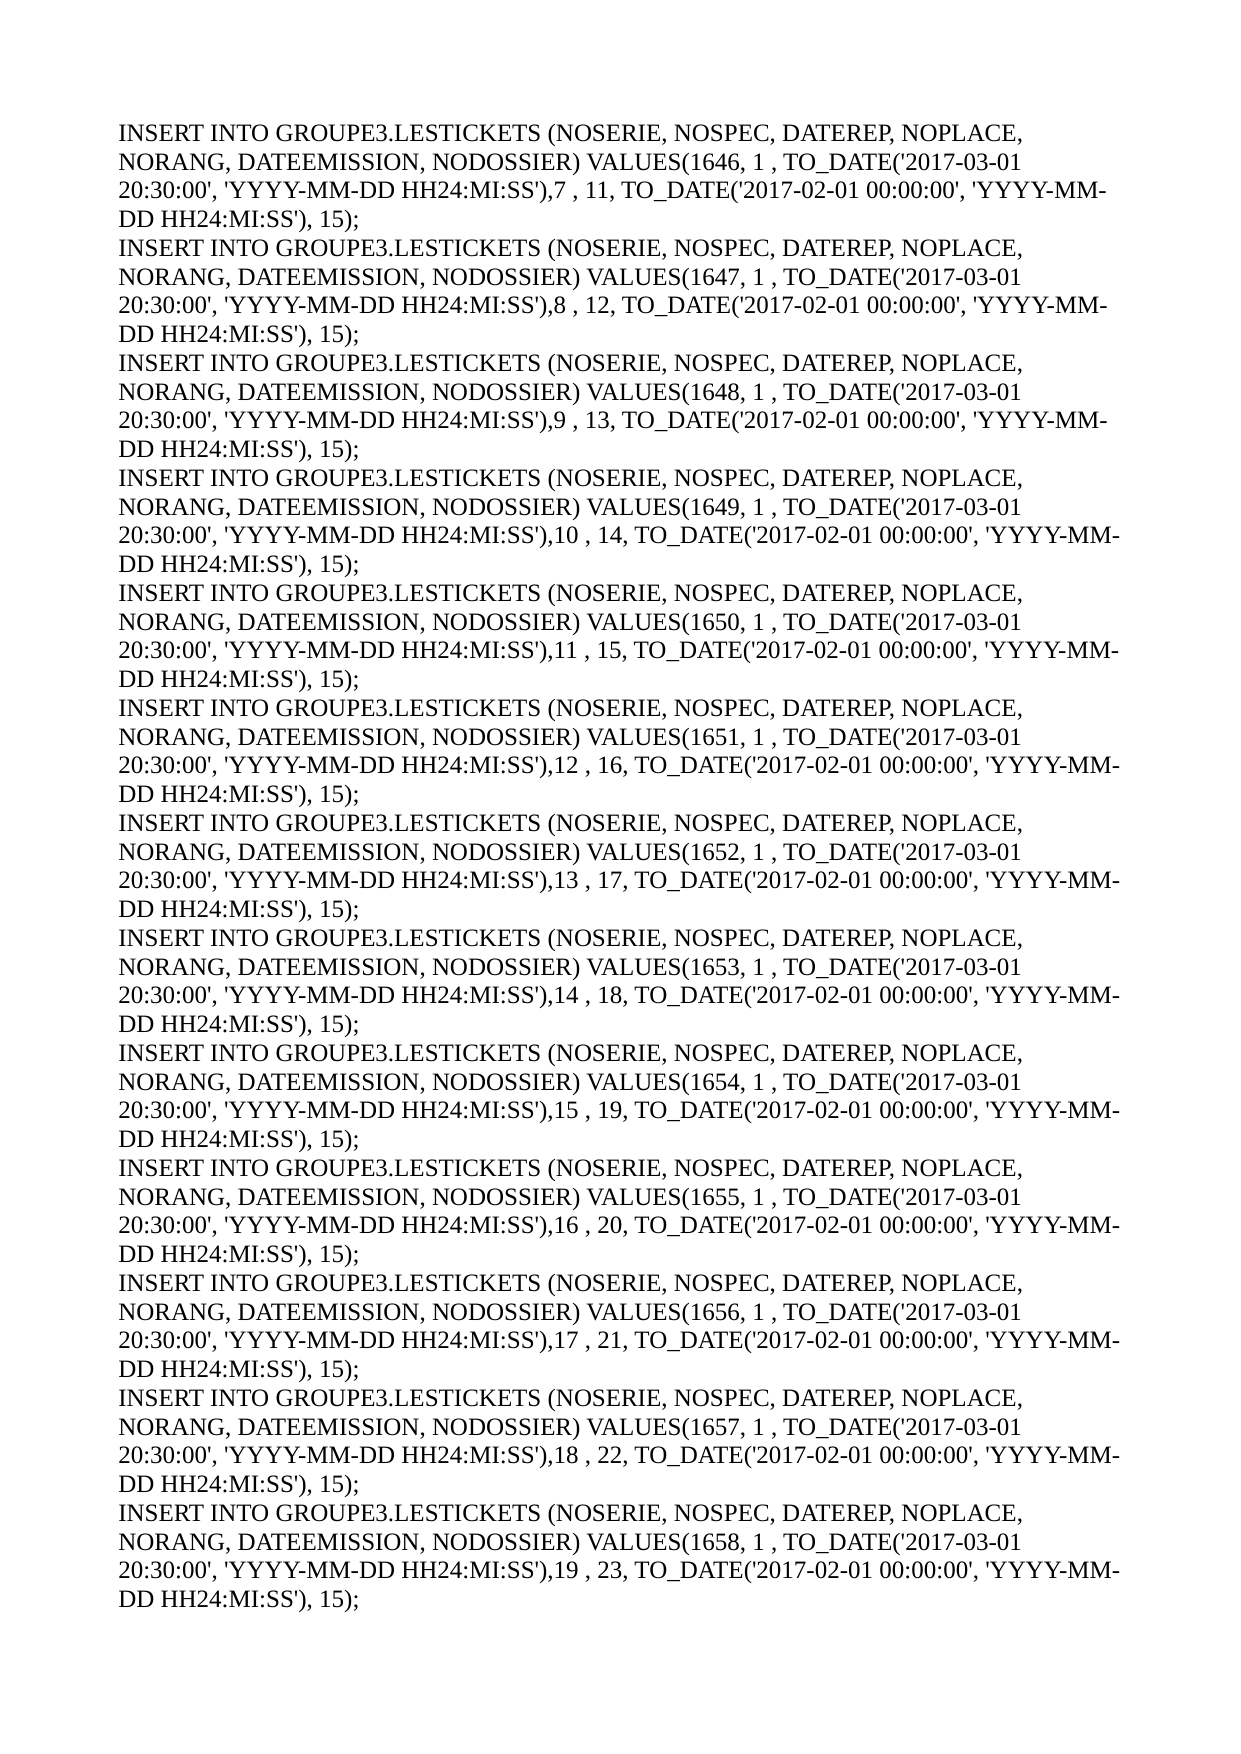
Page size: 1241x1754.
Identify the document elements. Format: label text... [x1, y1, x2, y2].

text INSERT INTO GROUPE3.LESTICKETS (NOSERIE, NOSPEC, DATEREP, NOPLACE, NORANG, DATEEMISSION, NODOSSIER) VALUES(1646, 1 , TO_DATE('2017-03-01 20:30:00', 'YYYY-MM-DD HH24:MI:SS'),7 , 11, TO_DATE('2017-02-01 00:00:00', 'YYYY-MM-DD HH24:MI:SS'), 15); [118, 118, 1122, 233]
text INSERT INTO GROUPE3.LESTICKETS (NOSERIE, NOSPEC, DATEREP, NOPLACE, NORANG, DATEEMISSION, NODOSSIER) VALUES(1653, 1 , TO_DATE('2017-03-01 20:30:00', 'YYYY-MM-DD HH24:MI:SS'),14 , 18, TO_DATE('2017-02-01 00:00:00', 'YYYY-MM-DD HH24:MI:SS'), 15); [118, 923, 1122, 1038]
text INSERT INTO GROUPE3.LESTICKETS (NOSERIE, NOSPEC, DATEREP, NOPLACE, NORANG, DATEEMISSION, NODOSSIER) VALUES(1654, 1 , TO_DATE('2017-03-01 20:30:00', 'YYYY-MM-DD HH24:MI:SS'),15 , 19, TO_DATE('2017-02-01 00:00:00', 'YYYY-MM-DD HH24:MI:SS'), 15); [118, 1038, 1122, 1153]
text INSERT INTO GROUPE3.LESTICKETS (NOSERIE, NOSPEC, DATEREP, NOPLACE, NORANG, DATEEMISSION, NODOSSIER) VALUES(1649, 1 , TO_DATE('2017-03-01 20:30:00', 'YYYY-MM-DD HH24:MI:SS'),10 , 14, TO_DATE('2017-02-01 00:00:00', 'YYYY-MM-DD HH24:MI:SS'), 15); [118, 463, 1122, 578]
text INSERT INTO GROUPE3.LESTICKETS (NOSERIE, NOSPEC, DATEREP, NOPLACE, NORANG, DATEEMISSION, NODOSSIER) VALUES(1657, 1 , TO_DATE('2017-03-01 20:30:00', 'YYYY-MM-DD HH24:MI:SS'),18 , 22, TO_DATE('2017-02-01 00:00:00', 'YYYY-MM-DD HH24:MI:SS'), 15); [118, 1383, 1122, 1498]
text INSERT INTO GROUPE3.LESTICKETS (NOSERIE, NOSPEC, DATEREP, NOPLACE, NORANG, DATEEMISSION, NODOSSIER) VALUES(1650, 1 , TO_DATE('2017-03-01 20:30:00', 'YYYY-MM-DD HH24:MI:SS'),11 , 15, TO_DATE('2017-02-01 00:00:00', 'YYYY-MM-DD HH24:MI:SS'), 15); [118, 578, 1122, 693]
text INSERT INTO GROUPE3.LESTICKETS (NOSERIE, NOSPEC, DATEREP, NOPLACE, NORANG, DATEEMISSION, NODOSSIER) VALUES(1658, 1 , TO_DATE('2017-03-01 20:30:00', 'YYYY-MM-DD HH24:MI:SS'),19 , 23, TO_DATE('2017-02-01 00:00:00', 'YYYY-MM-DD HH24:MI:SS'), 15); [118, 1498, 1122, 1613]
text INSERT INTO GROUPE3.LESTICKETS (NOSERIE, NOSPEC, DATEREP, NOPLACE, NORANG, DATEEMISSION, NODOSSIER) VALUES(1647, 1 , TO_DATE('2017-03-01 20:30:00', 'YYYY-MM-DD HH24:MI:SS'),8 , 12, TO_DATE('2017-02-01 00:00:00', 'YYYY-MM-DD HH24:MI:SS'), 15); [118, 233, 1122, 348]
text INSERT INTO GROUPE3.LESTICKETS (NOSERIE, NOSPEC, DATEREP, NOPLACE, NORANG, DATEEMISSION, NODOSSIER) VALUES(1651, 1 , TO_DATE('2017-03-01 20:30:00', 'YYYY-MM-DD HH24:MI:SS'),12 , 16, TO_DATE('2017-02-01 00:00:00', 'YYYY-MM-DD HH24:MI:SS'), 15); [118, 693, 1122, 808]
text INSERT INTO GROUPE3.LESTICKETS (NOSERIE, NOSPEC, DATEREP, NOPLACE, NORANG, DATEEMISSION, NODOSSIER) VALUES(1648, 1 , TO_DATE('2017-03-01 20:30:00', 'YYYY-MM-DD HH24:MI:SS'),9 , 13, TO_DATE('2017-02-01 00:00:00', 'YYYY-MM-DD HH24:MI:SS'), 15); [118, 348, 1122, 463]
text INSERT INTO GROUPE3.LESTICKETS (NOSERIE, NOSPEC, DATEREP, NOPLACE, NORANG, DATEEMISSION, NODOSSIER) VALUES(1656, 1 , TO_DATE('2017-03-01 20:30:00', 'YYYY-MM-DD HH24:MI:SS'),17 , 21, TO_DATE('2017-02-01 00:00:00', 'YYYY-MM-DD HH24:MI:SS'), 15); [118, 1268, 1122, 1383]
text INSERT INTO GROUPE3.LESTICKETS (NOSERIE, NOSPEC, DATEREP, NOPLACE, NORANG, DATEEMISSION, NODOSSIER) VALUES(1652, 1 , TO_DATE('2017-03-01 20:30:00', 'YYYY-MM-DD HH24:MI:SS'),13 , 17, TO_DATE('2017-02-01 00:00:00', 'YYYY-MM-DD HH24:MI:SS'), 15); [118, 808, 1122, 923]
text INSERT INTO GROUPE3.LESTICKETS (NOSERIE, NOSPEC, DATEREP, NOPLACE, NORANG, DATEEMISSION, NODOSSIER) VALUES(1655, 1 , TO_DATE('2017-03-01 20:30:00', 'YYYY-MM-DD HH24:MI:SS'),16 , 20, TO_DATE('2017-02-01 00:00:00', 'YYYY-MM-DD HH24:MI:SS'), 15); [118, 1153, 1122, 1268]
